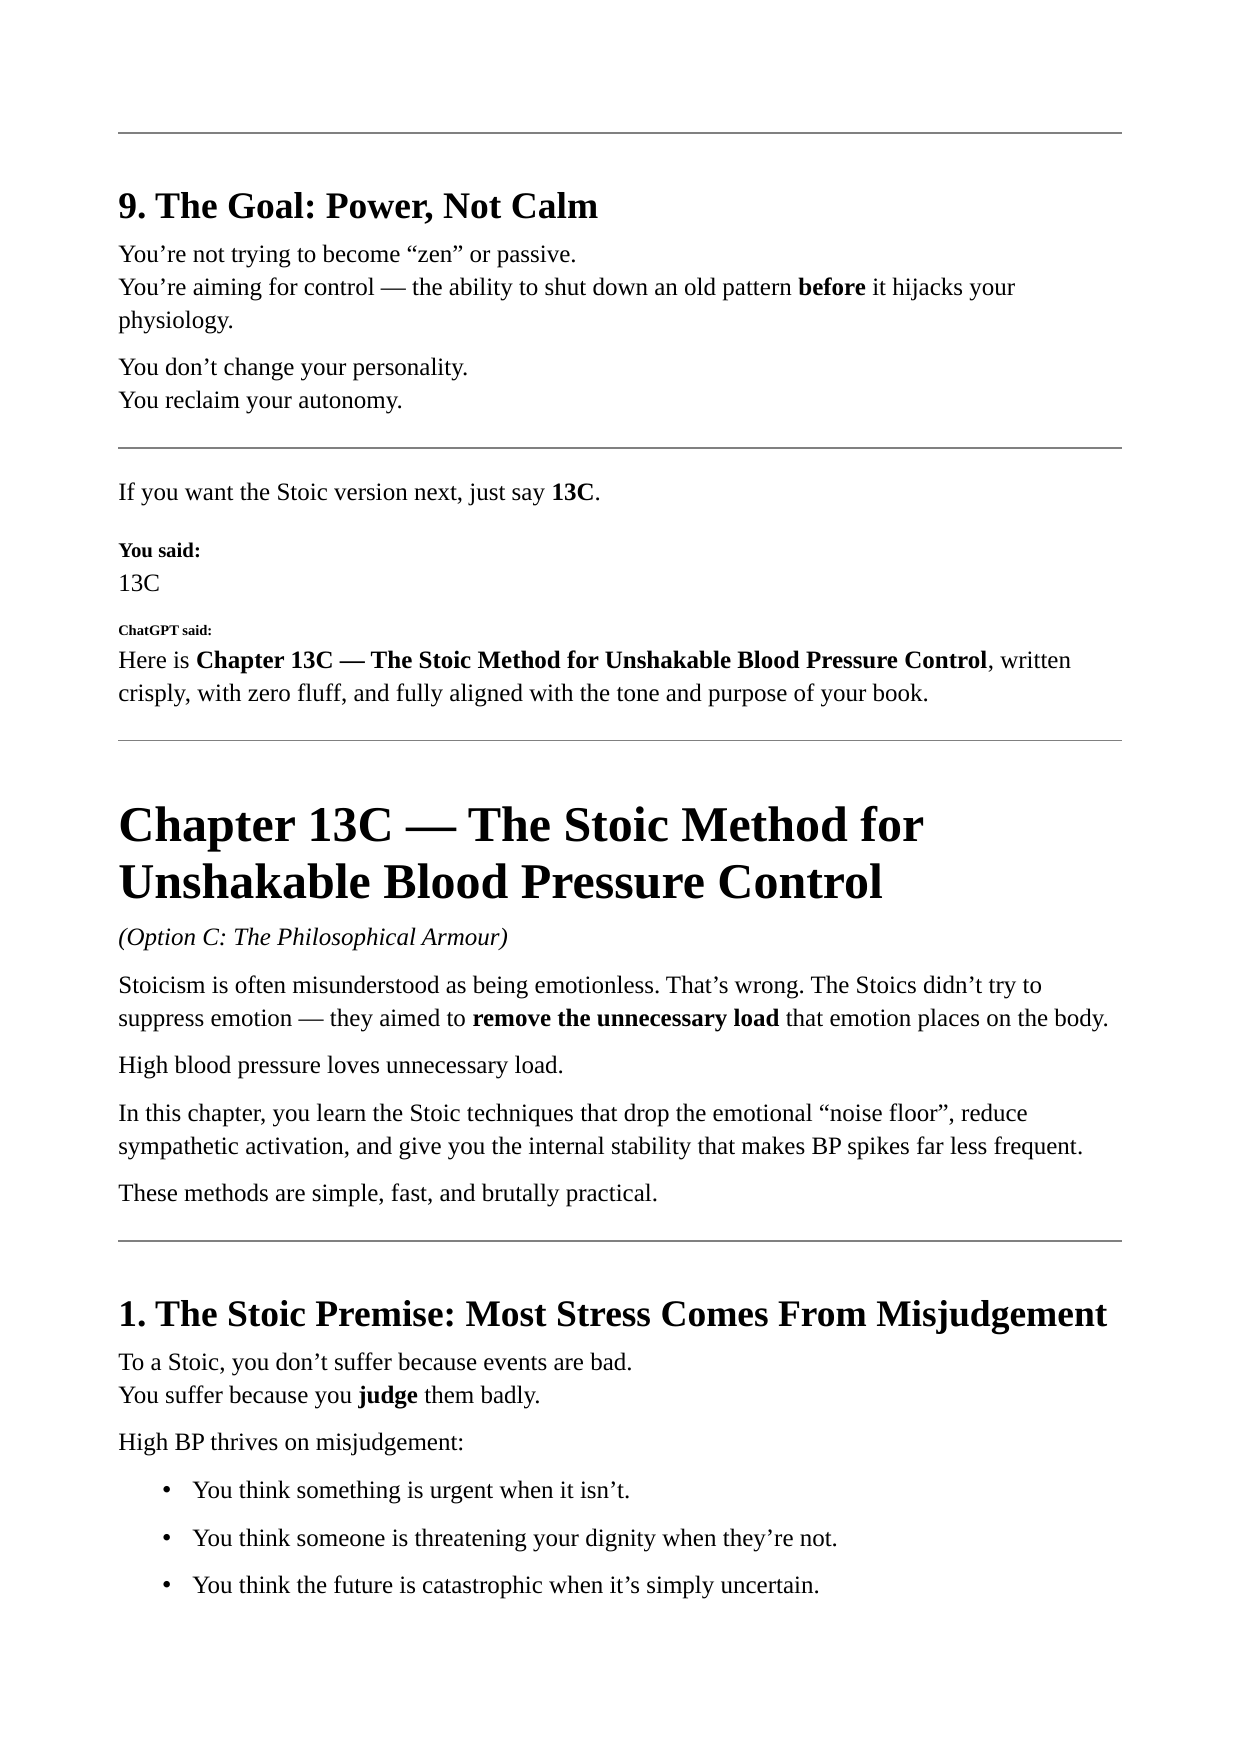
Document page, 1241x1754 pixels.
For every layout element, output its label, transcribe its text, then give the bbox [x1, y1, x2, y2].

text (Option C: The Philosophical Armour) [118, 922, 1122, 951]
text You don’t change your personality. You reclaim your autonomy. [118, 352, 1122, 414]
text Here is Chapter 13C — The Stoic Method for Unshakable Blood Pressure Control, written crisply, with zero fluff, and fully aligned with the tone and purpose of your book. [118, 645, 1122, 706]
subtitle 9. The Goal: Power, Not Calm [118, 183, 1122, 226]
text High blood pressure loves unnecessary load. [118, 1050, 1122, 1079]
text To a Stoic, you don’t suffer because events are bad. You suffer because you judge them badly. [118, 1347, 1122, 1409]
text These methods are simple, fast, and brutally practical. [118, 1178, 1122, 1207]
text High BP thrives on misjudgement: [118, 1427, 1122, 1456]
list You think someone is threatening your dignity when they’re not. [162, 1523, 1122, 1551]
text In this chapter, you learn the Stoic techniques that drop the emotional “noise floor”, reduce sympathetic activation, and give you the internal stability that makes BP spikes far less frequent. [118, 1098, 1122, 1160]
text If you want the Stoic version next, just say 13C. [118, 477, 1122, 506]
subtitle Chapter 13C — The Stoic Method for Unshakable Blood Pressure Control [118, 794, 1122, 909]
subtitle You said: [118, 537, 1122, 562]
list You think something is urgent when it isn’t. [162, 1475, 1122, 1504]
text You’re not trying to become “zen” or passive. You’re aiming for control — the ability to shut down an old pattern before it hijacks your physiology. [118, 239, 1122, 334]
subtitle 1. The Stoic Premise: Most Stress Comes From Misjudgement [118, 1291, 1122, 1334]
text 13C [118, 568, 1122, 597]
list You think the future is catastrophic when it’s simply uncertain. [162, 1570, 1122, 1599]
text Stoicism is often misunderstood as being emotionless. That’s wrong. The Stoics didn’t try to suppress emotion — they aimed to remove the unnecessary load that emotion places on the body. [118, 970, 1122, 1031]
subtitle ChatGPT said: [118, 622, 1122, 638]
